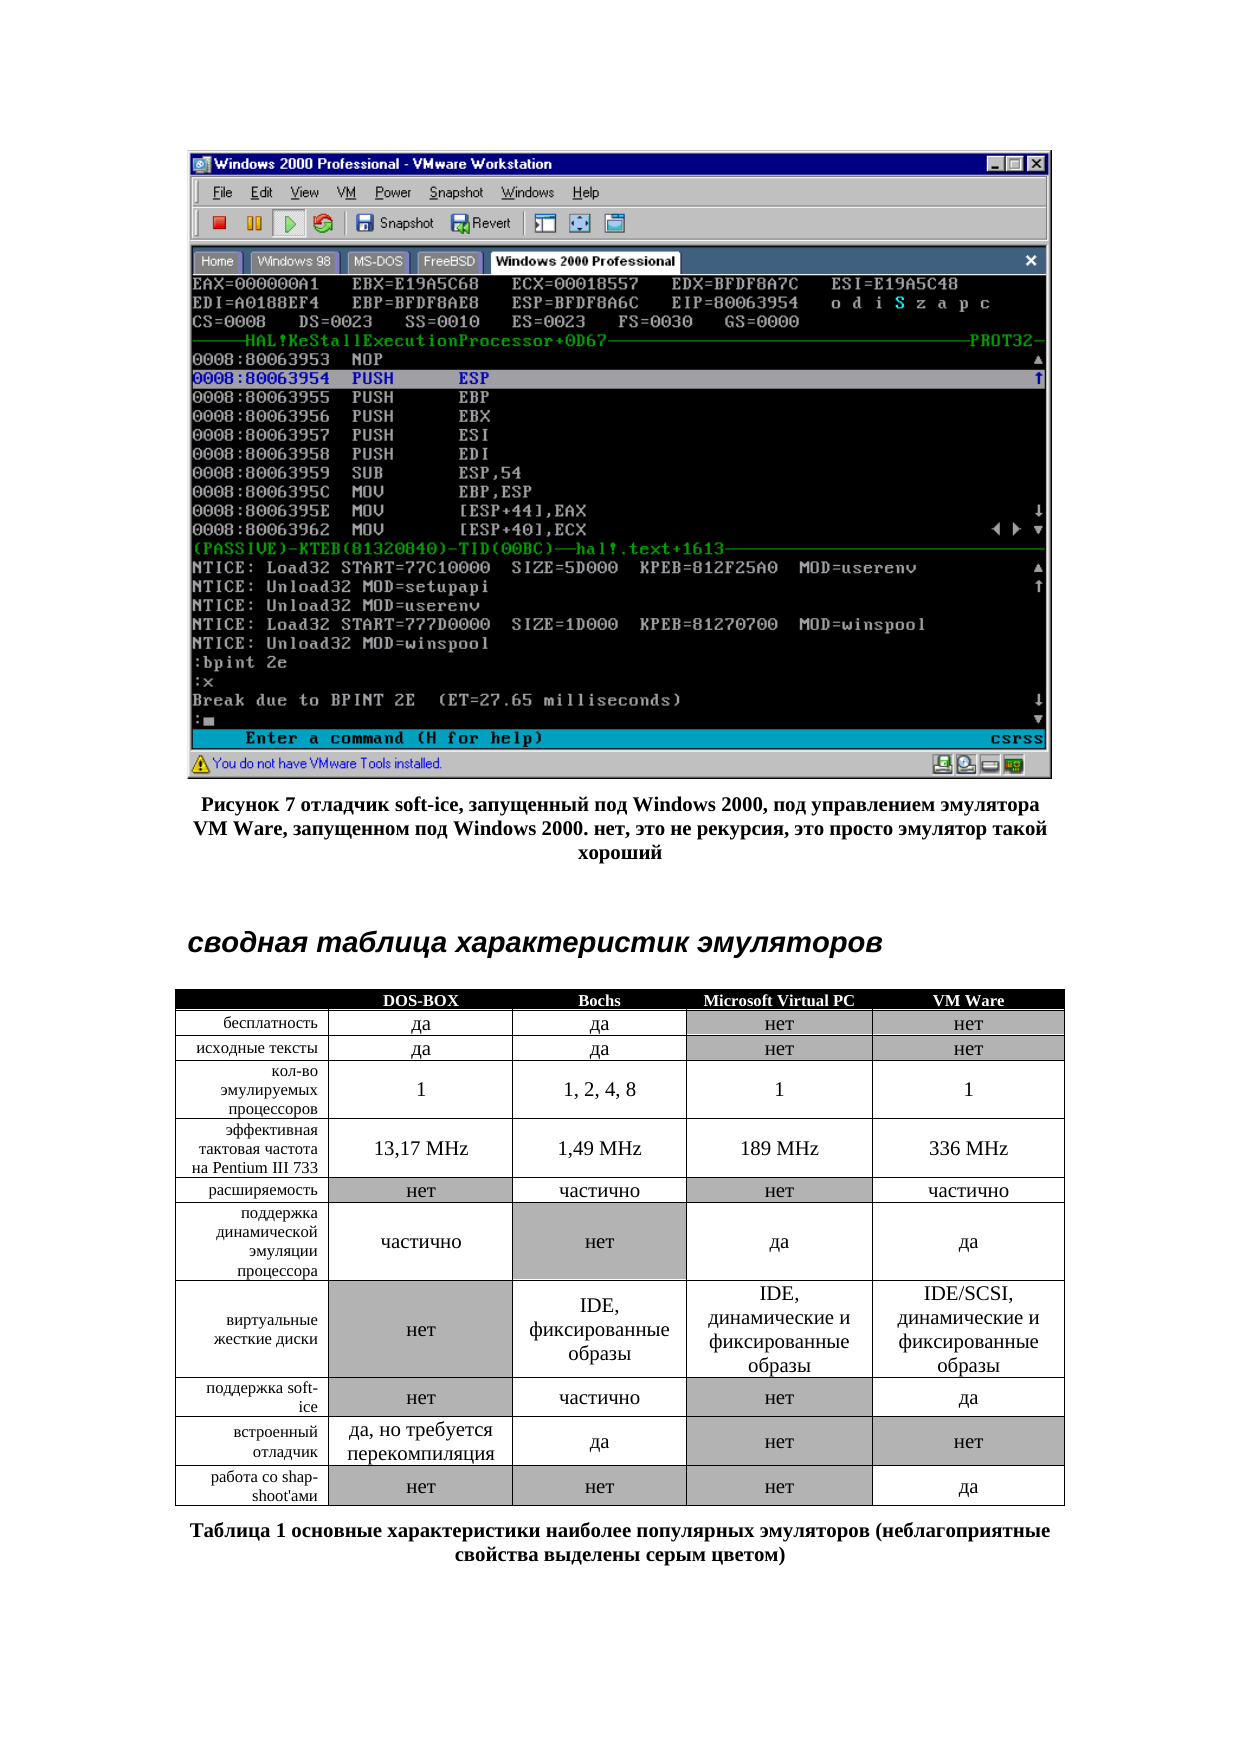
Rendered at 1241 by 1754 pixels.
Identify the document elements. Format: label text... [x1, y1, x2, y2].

table_cell поддержка soft-ice [176, 1378, 328, 1416]
table_cell нет [687, 1011, 872, 1034]
text Таблица 1 основные характеристики наиболее популярных эмуляторов (неблагоприятные свойства выделены серым цветом) [187, 1518, 1053, 1566]
table_cell IDE, динамические и фиксированные образы [687, 1281, 872, 1377]
table_cell нет [329, 1281, 512, 1377]
table_cell да [873, 1203, 1064, 1279]
table_cell работа со shap-shoot'ами [176, 1466, 328, 1505]
table_cell расширяемость [176, 1178, 328, 1202]
table_header Bochs [513, 990, 686, 1009]
table_cell 1 [873, 1061, 1064, 1118]
table_cell да [873, 1466, 1064, 1505]
table_cell встроенный отладчик [176, 1417, 328, 1465]
table_header [176, 990, 328, 1009]
table_cell 13,17 MHz [329, 1119, 512, 1177]
table_cell нет [329, 1178, 512, 1202]
table_cell виртуальные жесткие диски [176, 1281, 328, 1377]
table_cell нет [329, 1466, 512, 1505]
table_cell 189 MHz [687, 1119, 872, 1177]
table_cell нет [513, 1203, 686, 1279]
table_cell эффективная тактовая частота на Pentium III 733 [176, 1119, 328, 1177]
table_cell 1 [329, 1061, 512, 1118]
table_cell да [329, 1011, 512, 1034]
table_header Microsoft Virtual PC [687, 990, 872, 1009]
table_cell частично [873, 1178, 1064, 1202]
table_cell да [513, 1417, 686, 1465]
table_cell да [329, 1036, 512, 1060]
table_cell IDE, фиксированные образы [513, 1281, 686, 1377]
table_cell нет [687, 1417, 872, 1465]
table_cell нет [873, 1011, 1064, 1034]
table_cell да, но требуется перекомпиляция [329, 1417, 512, 1465]
table_cell нет [873, 1417, 1064, 1465]
table_cell 1, 2, 4, 8 [513, 1061, 686, 1118]
table_cell нет [513, 1466, 686, 1505]
table_cell нет [687, 1036, 872, 1060]
table_cell нет [329, 1378, 512, 1416]
table_cell 1,49 MHz [513, 1119, 686, 1177]
table_cell поддержка динамической эмуляции процессора [176, 1203, 328, 1279]
table_cell бесплатность [176, 1011, 328, 1034]
table_cell нет [687, 1178, 872, 1202]
table_cell частично [513, 1378, 686, 1416]
subtitle сводная таблица характеристик эмуляторов [187, 925, 1053, 959]
table_cell да [687, 1203, 872, 1279]
table_cell нет [873, 1036, 1064, 1060]
table_cell частично [513, 1178, 686, 1202]
table_cell исходные тексты [176, 1036, 328, 1060]
table_header DOS-BOX [329, 990, 512, 1009]
picture [187, 150, 1052, 779]
table_cell нет [687, 1466, 872, 1505]
text Рисунок 7 отладчик soft-ice, запущенный под Windows 2000, под управлением эмулятора VM Ware, запущенном под Windows 2000. нет, это не рекурсия, это просто эмулятор такой хороший [187, 792, 1053, 864]
table_cell IDE/SCSI, динамические и фиксированные образы [873, 1281, 1064, 1377]
table_cell нет [687, 1378, 872, 1416]
table_cell частично [329, 1203, 512, 1279]
table_cell да [873, 1378, 1064, 1416]
table_cell да [513, 1036, 686, 1060]
table_cell 336 MHz [873, 1119, 1064, 1177]
table_cell кол-во эмулируемых процессоров [176, 1061, 328, 1118]
table_cell 1 [687, 1061, 872, 1118]
table_cell да [513, 1011, 686, 1034]
table_header VM Ware [873, 990, 1064, 1009]
